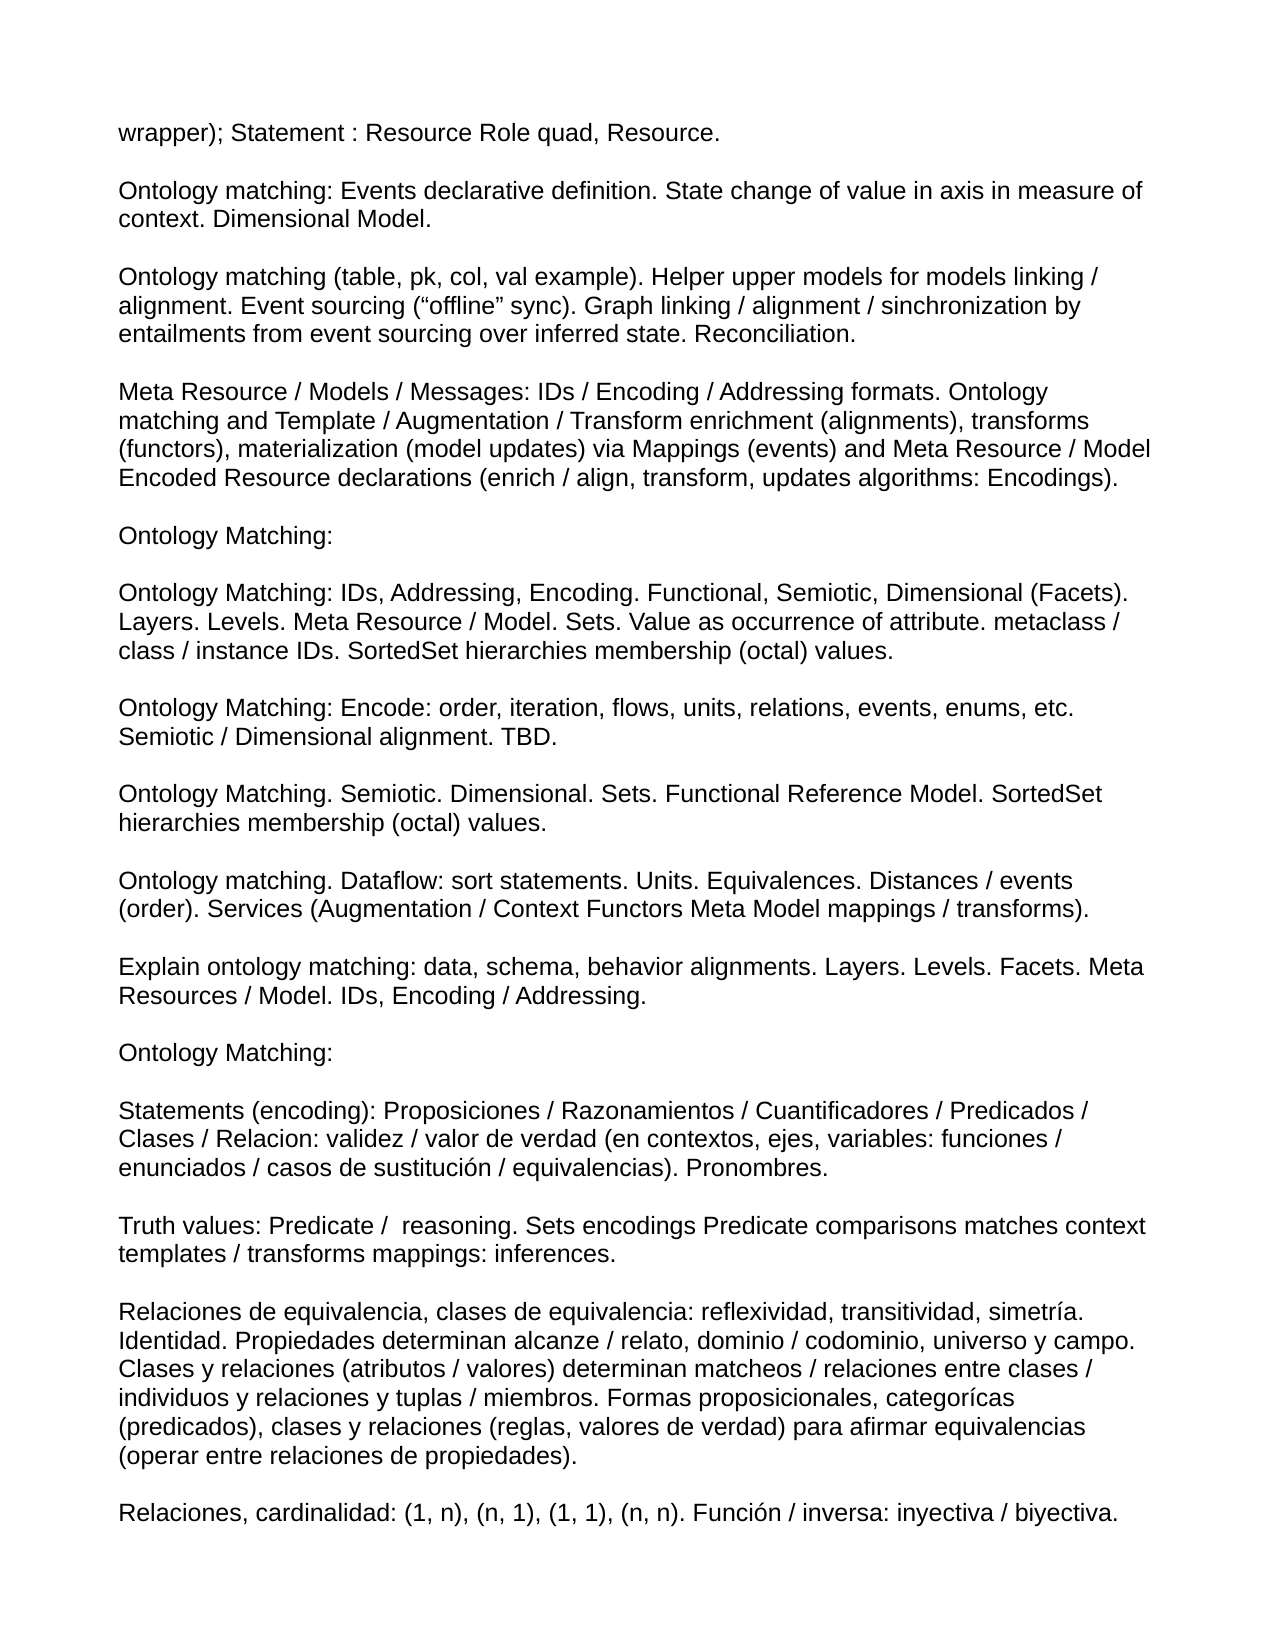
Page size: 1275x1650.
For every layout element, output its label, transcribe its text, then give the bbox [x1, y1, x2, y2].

text Ontology Matching: [118, 1038, 1157, 1067]
text Ontology Matching: IDs, Addressing, Encoding. Functional, Semiotic, Dimensional (Facets). Layers. Levels. Meta Resource / Model. Sets. Value as occurrence of attribute. metaclass / class / instance IDs. SortedSet hierarchies membership (octal) values. [118, 578, 1157, 664]
text Ontology matching. Dataflow: sort statements. Units. Equivalences. Distances / events (order). Services (Augmentation / Context Functors Meta Model mappings / transforms). [118, 866, 1157, 923]
text Relaciones de equivalencia, clases de equivalencia: reflexividad, transitividad, simetría. Identidad. Propiedades determinan alcanze / relato, dominio / codominio, universo y campo. Clases y relaciones (atributos / valores) determinan matcheos / relaciones entre clases / individuos y relaciones y tuplas / miembros. Formas proposicionales, categorícas (predicados), clases y relaciones (reglas, valores de verdad) para afirmar equivalencias (operar entre relaciones de propiedades). [118, 1297, 1157, 1469]
text Ontology Matching: [118, 521, 1157, 549]
text Ontology matching: Events declarative definition. State change of value in axis in measure of context. Dimensional Model. [118, 176, 1157, 233]
text Meta Resource / Models / Messages: IDs / Encoding / Addressing formats. Ontology matching and Template / Augmentation / Transform enrichment (alignments), transforms (functors), materialization (model updates) via Mappings (events) and Meta Resource / Model Encoded Resource declarations (enrich / align, transform, updates algorithms: Encodings). [118, 377, 1157, 492]
text Statements (encoding): Proposiciones / Razonamientos / Cuantificadores / Predicados / Clases / Relacion: validez / valor de verdad (en contextos, ejes, variables: funciones / enunciados / casos de sustitución / equivalencias). Pronombres. [118, 1096, 1157, 1182]
text Ontology matching (table, pk, col, val example). Helper upper models for models linking / alignment. Event sourcing (“offline” sync). Graph linking / alignment / sinchronization by entailments from event sourcing over inferred state. Reconciliation. [118, 262, 1157, 348]
text Ontology Matching. Semiotic. Dimensional. Sets. Functional Reference Model. SortedSet hierarchies membership (octal) values. [118, 779, 1157, 837]
text Explain ontology matching: data, schema, behavior alignments. Layers. Levels. Facets. Meta Resources / Model. IDs, Encoding / Addressing. [118, 952, 1157, 1009]
text wrapper); Statement : Resource Role quad, Resource. [118, 118, 1157, 147]
text Relaciones, cardinalidad: (1, n), (n, 1), (1, 1), (n, n). Función / inversa: inyectiva / biyectiva. [118, 1498, 1157, 1527]
text Ontology Matching: Encode: order, iteration, flows, units, relations, events, enums, etc. Semiotic / Dimensional alignment. TBD. [118, 693, 1157, 751]
text Truth values: Predicate / reasoning. Sets encodings Predicate comparisons matches context templates / transforms mappings: inferences. [118, 1211, 1157, 1268]
